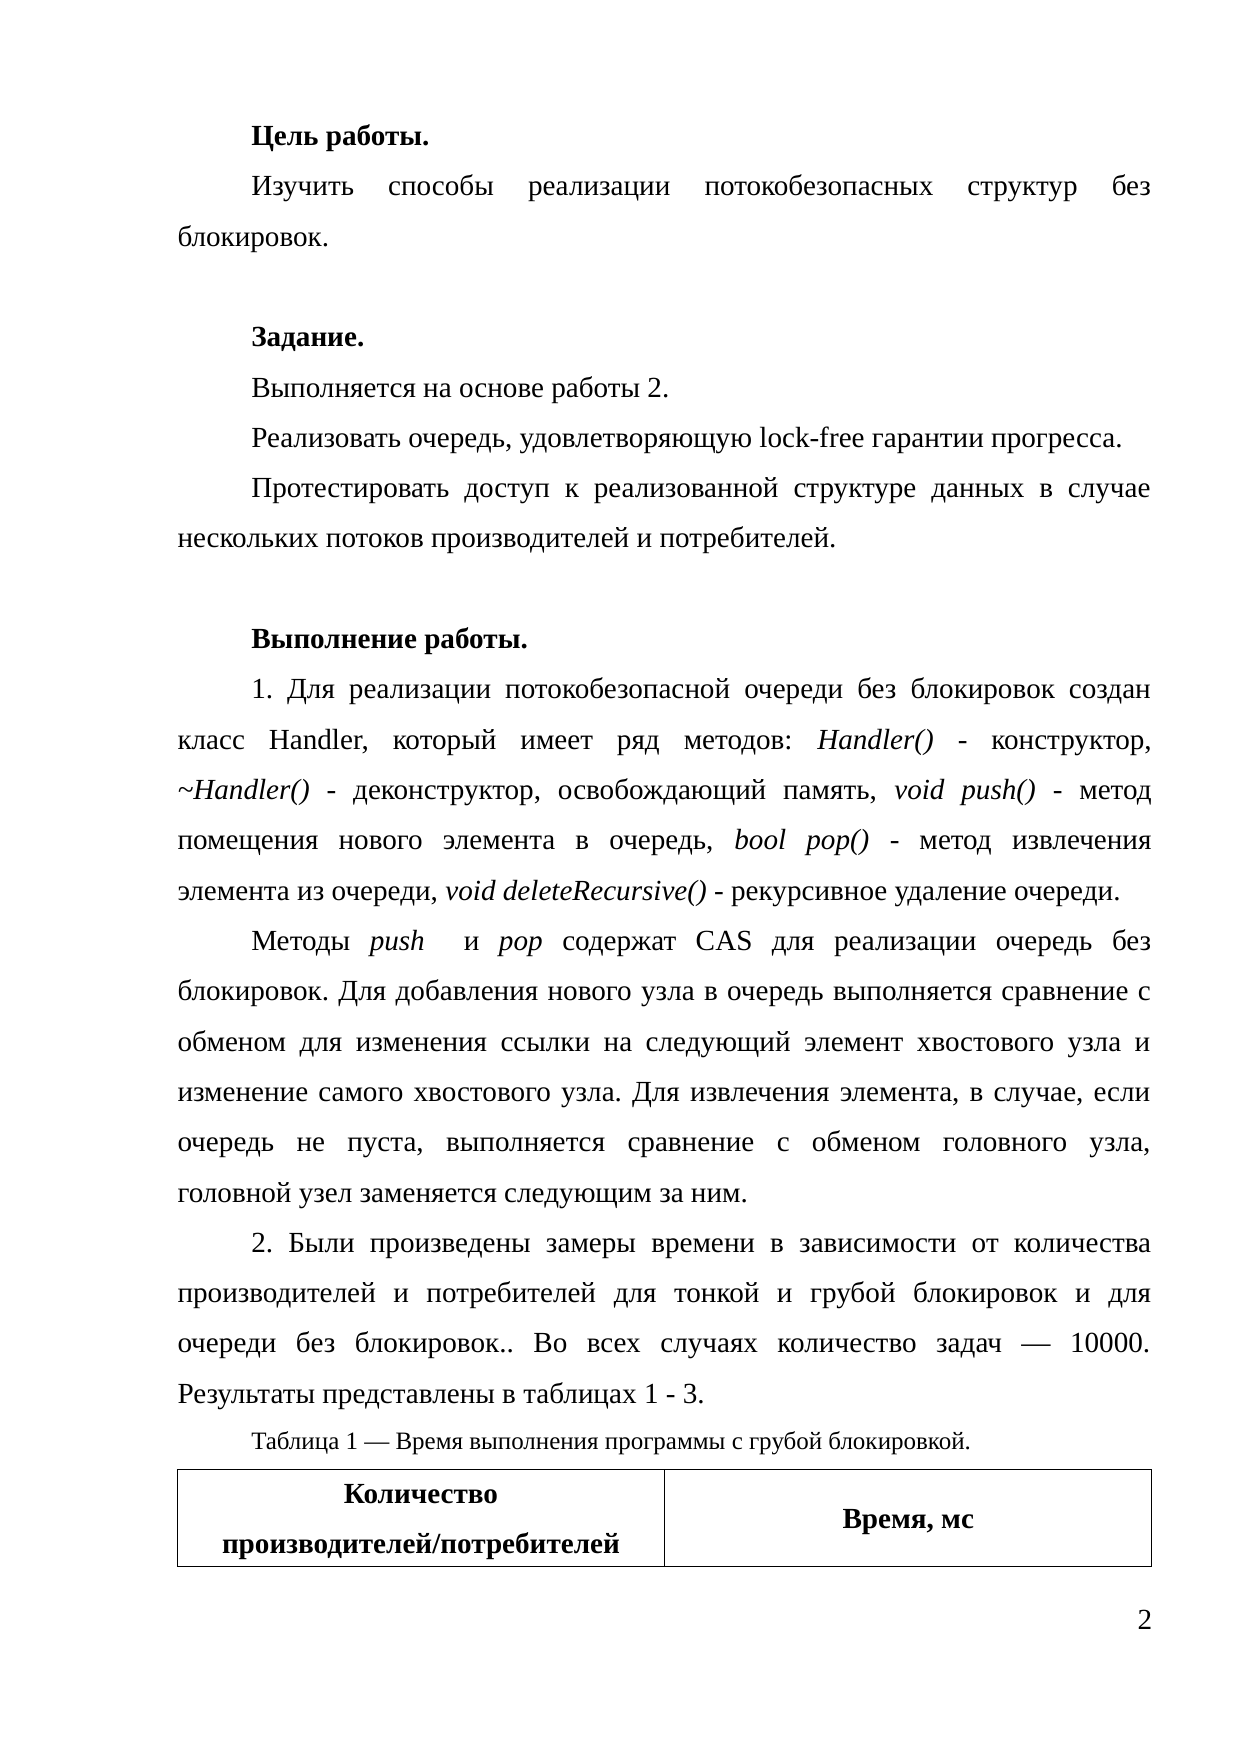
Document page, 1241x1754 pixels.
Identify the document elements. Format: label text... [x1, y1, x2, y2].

table_header Количество производителей/потребителей [178, 1470, 664, 1566]
text 2. Были произведены замеры времени в зависимости от количества производителей и потребителей для тонкой и грубой блокировок и для очереди без блокировок.. Во всех случаях количество задач — 10000. Результаты представлены в таблицах 1 - 3. [177, 1225, 1152, 1409]
subtitle Выполнение работы. [177, 621, 1152, 655]
text Изучить способы реализации потокобезопасных структур без блокировок. [177, 168, 1152, 252]
text Выполняется на основе работы 2. [177, 370, 1152, 403]
table_header Время, мс [665, 1470, 1151, 1566]
text Реализовать очередь, удовлетворяющую lock-free гарантии прогресса. [177, 420, 1152, 453]
text Методы push и pop содержат CAS для реализации очередь без блокировок. Для добавления нового узла в очередь выполняется сравнение с обменом для изменения ссылки на следующий элемент хвостового узла и изменение самого хвостового узла. Для извлечения элемента, в случае, если очередь не пуста, выполняется сравнение с обменом головного узла, головной узел заменяется следующим за ним. [177, 923, 1152, 1208]
text Таблица 1 — Время выполнения программы с грубой блокировкой. [177, 1426, 1152, 1455]
subtitle Задание. [177, 319, 1152, 353]
text Протестировать доступ к реализованной структуре данных в случае нескольких потоков производителей и потребителей. [177, 470, 1152, 554]
text 1. Для реализации потокобезопасной очереди без блокировок создан класс Handler, который имеет ряд методов: Handler() - конструктор, ~Handler() - деконструктор, освобождающий память, void push() - метод помещения нового элемента в очередь, bool pop() - метод извлечения элемента из очереди, void deleteRecursive() - рекурсивное удаление очереди. [177, 672, 1152, 906]
subtitle Цель работы. [177, 118, 1152, 152]
